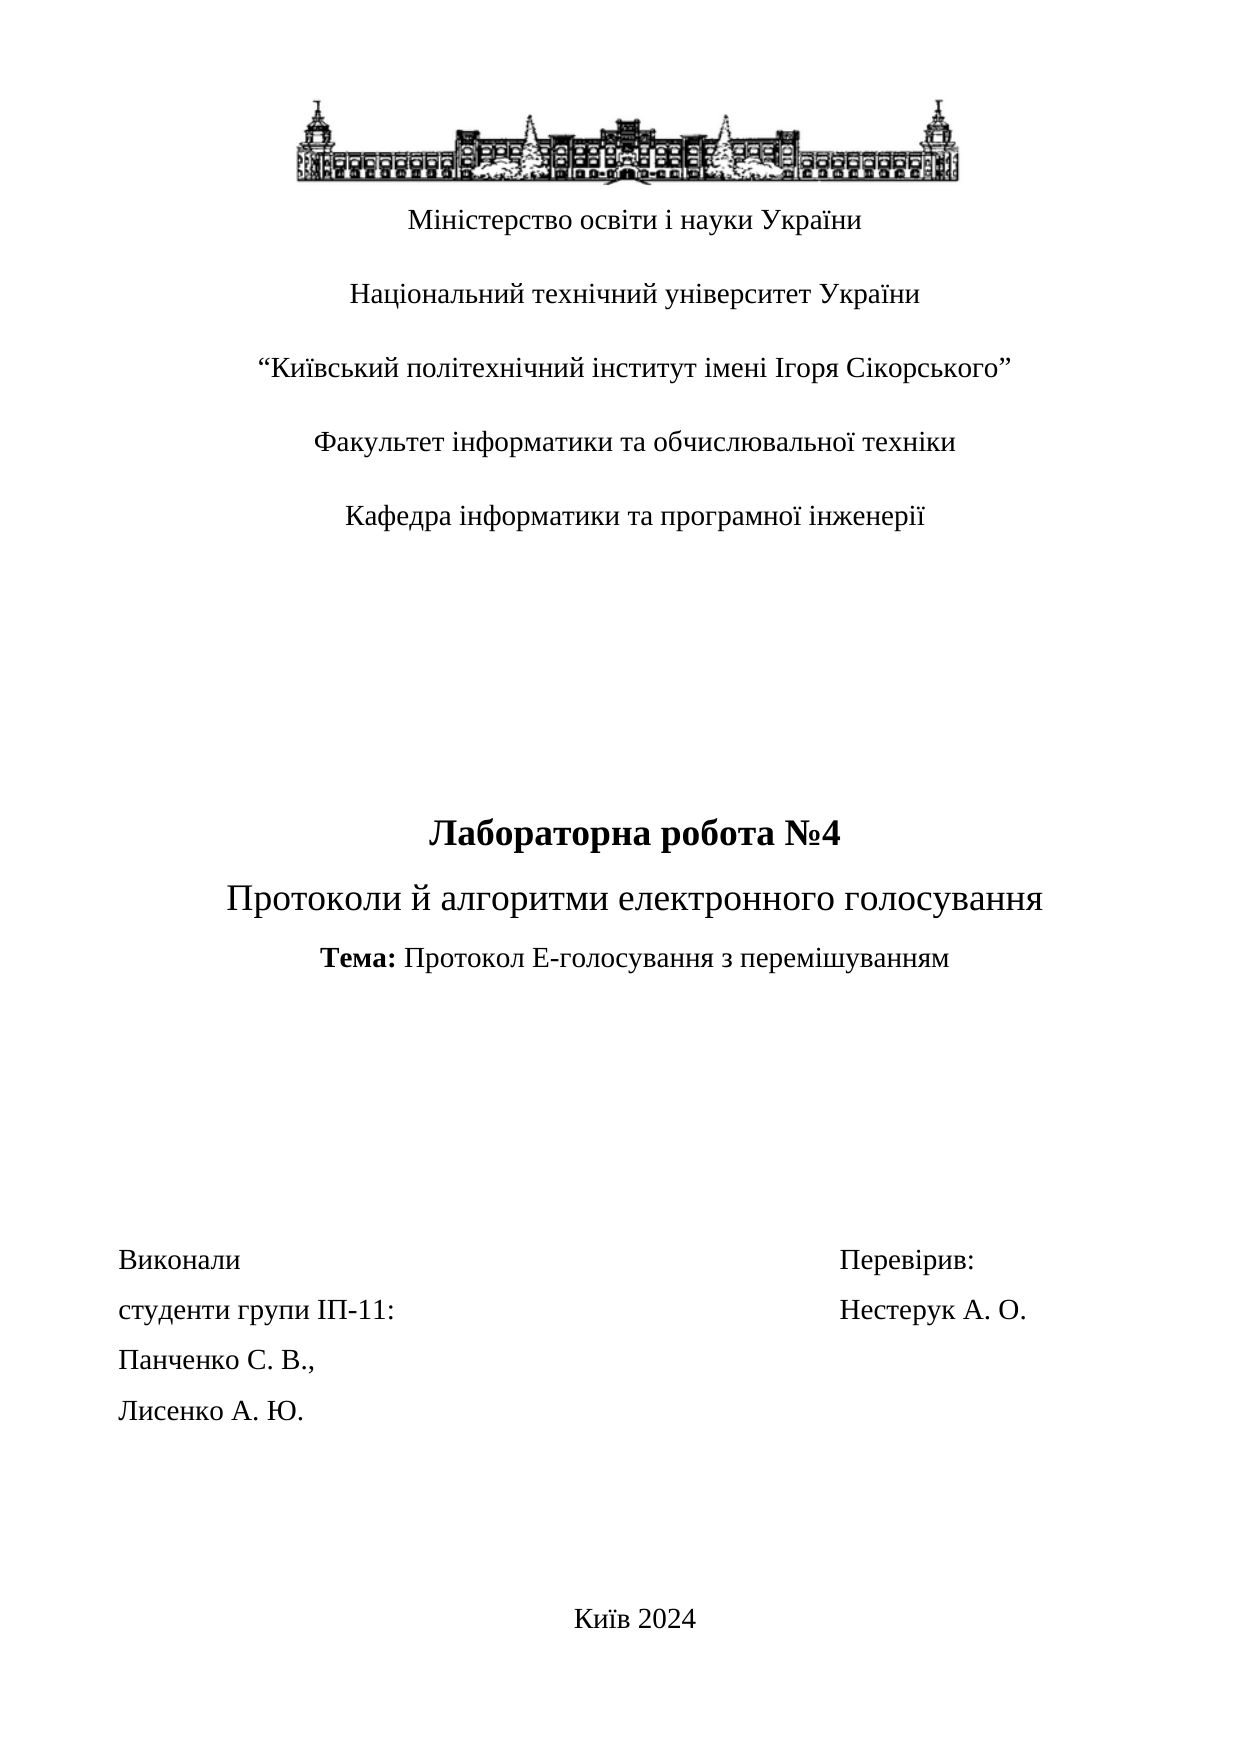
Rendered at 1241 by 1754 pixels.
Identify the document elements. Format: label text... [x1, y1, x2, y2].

text Київ 2024 [118, 1602, 1152, 1635]
text Кафедра інформатики та програмної інженерії [118, 498, 1152, 532]
text Факультет інформатики та обчислювальної техніки [118, 424, 1152, 458]
text Протоколи й алгоритми електронного голосування [118, 875, 1152, 918]
text Лисенко А. Ю. [118, 1393, 1152, 1426]
text Виконали Перевірив: [118, 1242, 1152, 1275]
text “Київський політехнічний інститут імені Ігоря Сікорського” [118, 350, 1152, 384]
text Панченко С. В., [118, 1342, 1152, 1376]
text Тема: Протокол Е-голосування з перемішуванням [118, 940, 1152, 973]
text Лабораторна робота №4 [118, 811, 1152, 854]
text Національний технічний університет України [118, 276, 1152, 310]
picture [259, 88, 1010, 189]
text студенти групи ІП-11: Нестерук А. О. [118, 1292, 1152, 1326]
text Міністерство освіти і науки України [118, 202, 1152, 236]
